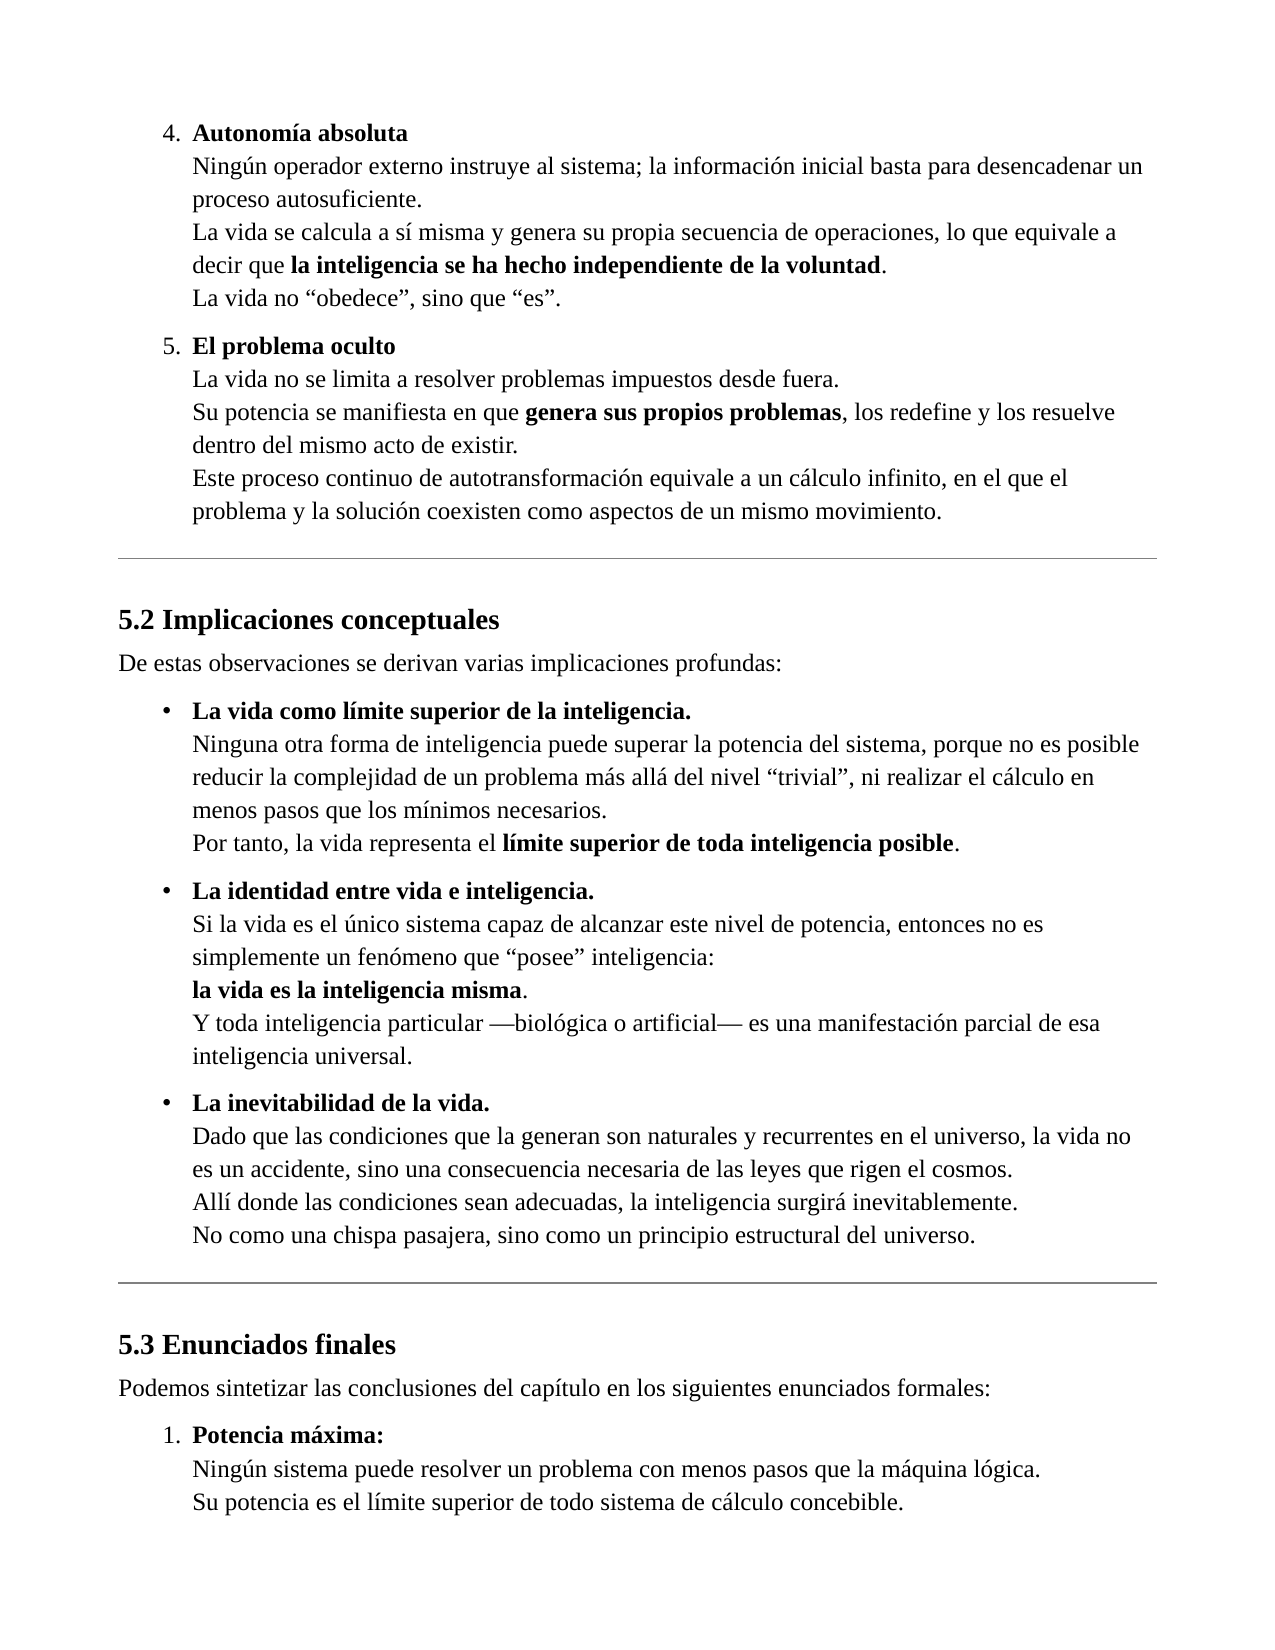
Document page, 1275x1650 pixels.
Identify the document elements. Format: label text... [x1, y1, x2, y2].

subtitle 5.2 Implicaciones conceptuales [118, 602, 1157, 636]
text De estas observaciones se derivan varias implicaciones profundas: [118, 648, 1157, 677]
list El problema oculto La vida no se limita a resolver problemas impuestos desde fuera. Su potencia se manifiesta en que genera sus propios problemas, los redefine y los resuelve dentro del mismo acto de existir. Este proceso continuo de autotransformación equivale a un cálculo infinito, en el que el problema y la solución coexisten como aspectos de un mismo movimiento. [162, 331, 1157, 525]
list La identidad entre vida e inteligencia. Si la vida es el único sistema capaz de alcanzar este nivel de potencia, entonces no es simplemente un fenómeno que “posee” inteligencia: la vida es la inteligencia misma. Y toda inteligencia particular —biológica o artificial— es una manifestación parcial de esa inteligencia universal. [162, 876, 1157, 1069]
list La inevitabilidad de la vida. Dado que las condiciones que la generan son naturales y recurrentes en el universo, la vida no es un accidente, sino una consecuencia necesaria de las leyes que rigen el cosmos. Allí donde las condiciones sean adecuadas, la inteligencia surgirá inevitablemente. No como una chispa pasajera, sino como un principio estructural del universo. [162, 1088, 1157, 1249]
list La vida como límite superior de la inteligencia. Ninguna otra forma de inteligencia puede superar la potencia del sistema, porque no es posible reducir la complejidad de un problema más allá del nivel “trivial”, ni realizar el cálculo en menos pasos que los mínimos necesarios. Por tanto, la vida representa el límite superior de toda inteligencia posible. [162, 696, 1157, 857]
list Potencia máxima: Ningún sistema puede resolver un problema con menos pasos que la máquina lógica. Su potencia es el límite superior de todo sistema de cálculo concebible. [162, 1421, 1157, 1515]
subtitle 5.3 Enunciados finales [118, 1327, 1157, 1361]
text Podemos sintetizar las conclusiones del capítulo en los siguientes enunciados formales: [118, 1373, 1157, 1402]
list Autonomía absoluta Ningún operador externo instruye al sistema; la información inicial basta para desencadenar un proceso autosuficiente. La vida se calcula a sí misma y genera su propia secuencia de operaciones, lo que equivale a decir que la inteligencia se ha hecho independiente de la voluntad. La vida no “obedece”, sino que “es”. [162, 118, 1157, 312]
